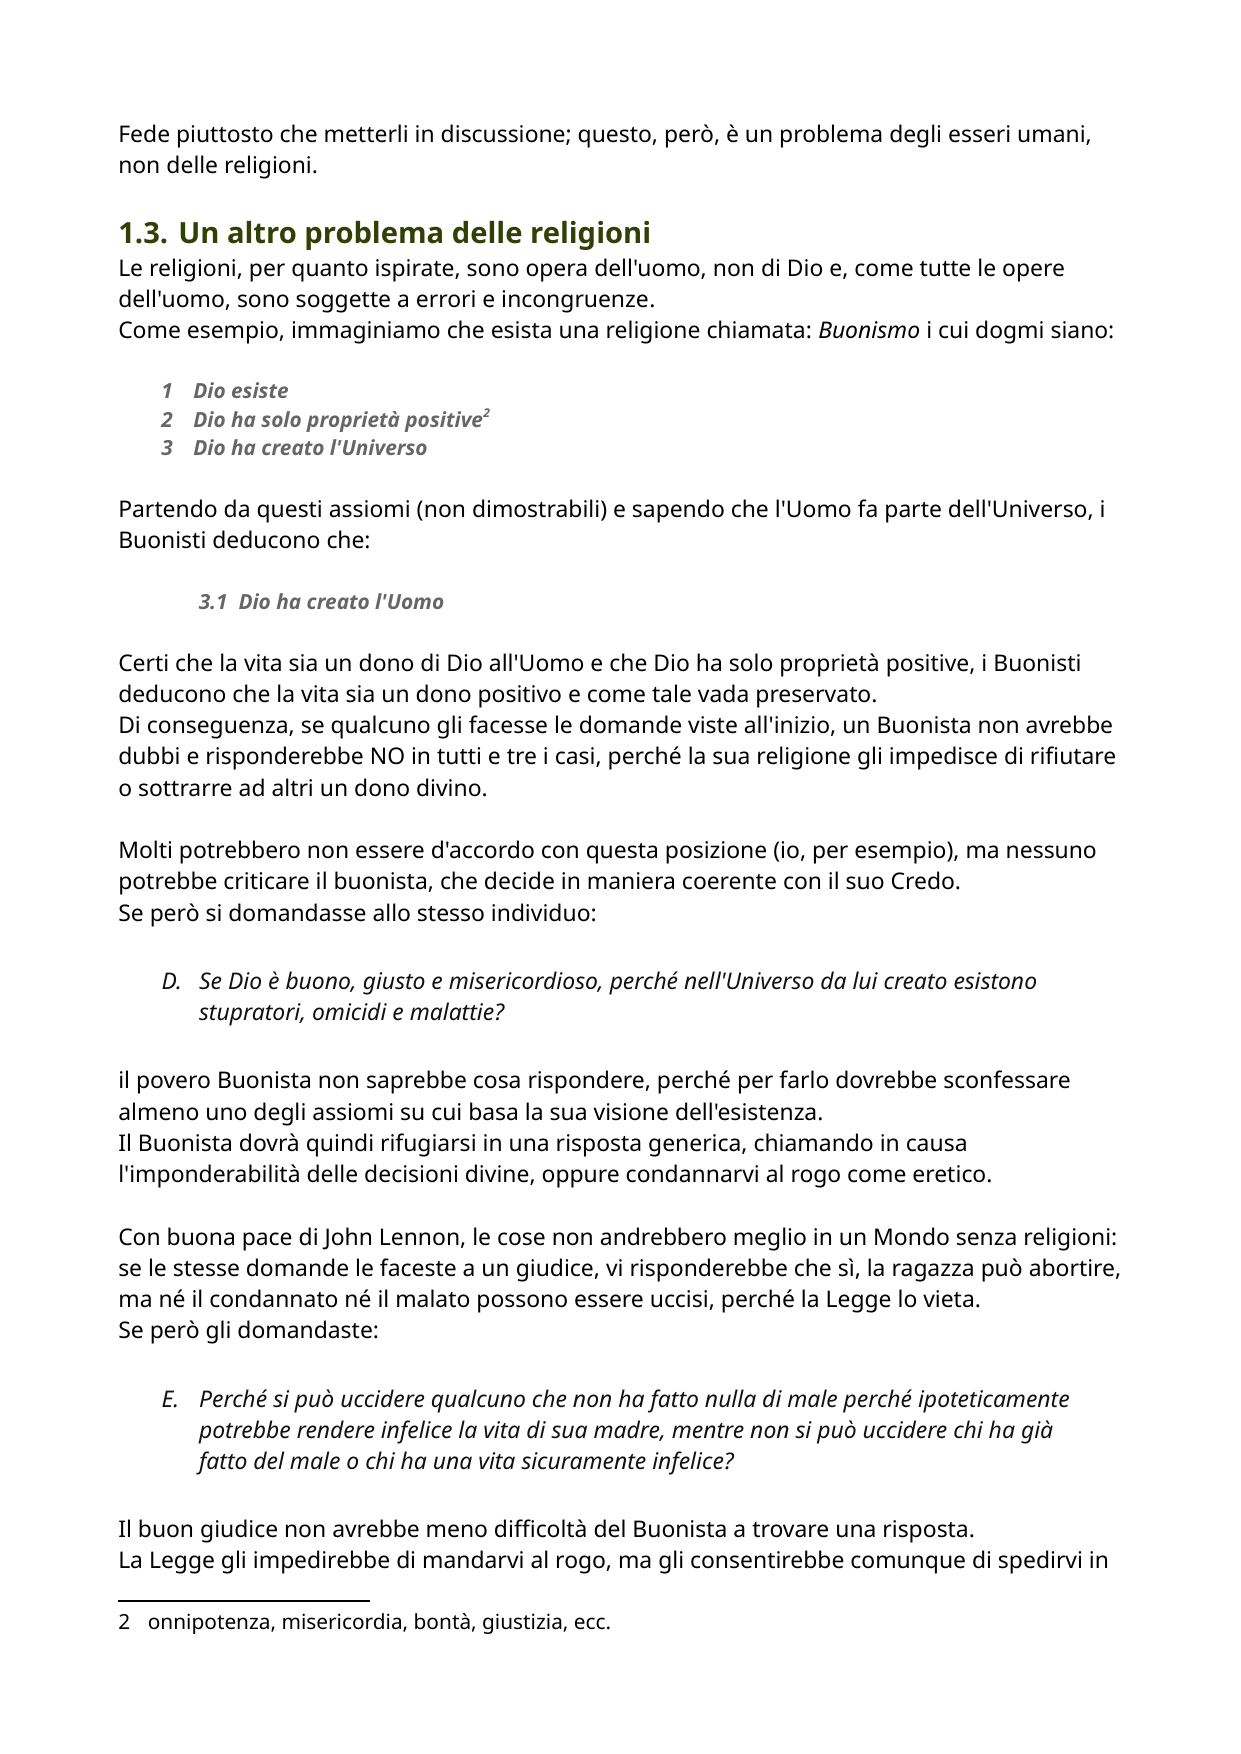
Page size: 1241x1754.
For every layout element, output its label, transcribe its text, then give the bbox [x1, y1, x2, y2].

text Con buona pace di John Lennon, le cose non andrebbero meglio in un Mondo senza religioni: se le stesse domande le faceste a un giudice, vi risponderebbe che sì, la ragazza può abortire, ma né il condannato né il malato possono essere uccisi, perché la Legge lo vieta. [118, 1221, 1122, 1314]
text Molti potrebbero non essere d'accordo con questa posizione (io, per esempio), ma nessuno potrebbe criticare il buonista, che decide in maniera coerente con il suo Credo. [118, 834, 1122, 897]
subtitle Un altro problema delle religioni [118, 212, 1122, 252]
text Se però si domandasse allo stesso individuo: [118, 897, 1122, 928]
list Dio ha solo proprietà positive [156, 405, 1122, 433]
list onnipotenza, misericordia, bontà, giustizia, ecc. [118, 1607, 1122, 1636]
text il povero Buonista non saprebbe cosa rispondere, perché per farlo dovrebbe sconfessare almeno uno degli assiomi su cui basa la sua visione dell'esistenza. [118, 1064, 1122, 1127]
list Dio ha creato l'Universo [156, 433, 1122, 462]
text Di conseguenza, se qualcuno gli facesse le domande viste all'inizio, un Buonista non avrebbe dubbi e risponderebbe NO in tutti e tre i casi, perché la sua religione gli impedisce di rifiutare o sottrarre ad altri un dono divino. [118, 709, 1122, 803]
text Le religioni, per quanto ispirate, sono opera dell'uomo, non di Dio e, come tutte le opere dell'uomo, sono soggette a errori e incongruenze. [118, 252, 1122, 314]
list Dio esiste [156, 377, 1122, 405]
text Il Buonista dovrà quindi rifugiarsi in una risposta generica, chiamando in causa l'imponderabilità delle decisioni divine, oppure condannarvi al rogo come eretico. [118, 1127, 1122, 1189]
text Certi che la vita sia un dono di Dio all'Uomo e che Dio ha solo proprietà positive, i Buonisti deducono che la vita sia un dono positivo e come tale vada preservato. [118, 647, 1122, 709]
text Fede piuttosto che metterli in discussione; questo, però, è un problema degli esseri umani, non delle religioni. [118, 118, 1122, 181]
table_header Se Dio è buono, giusto e misericordioso, perché nell'Universo da lui creato esistono stupratori, omicidi e malattie? [118, 959, 1104, 1033]
text Il buon giudice non avrebbe meno difficoltà del Buonista a trovare una risposta. [118, 1513, 1122, 1544]
list Dio ha creato l'Uomo [193, 587, 1122, 615]
text Come esempio, immaginiamo che esista una religione chiamata: Buonismo i cui dogmi siano: [118, 314, 1122, 345]
text La Legge gli impedirebbe di mandarvi al rogo, ma gli consentirebbe comunque di spedirvi in prigione, dove trovereste ad attendervi il soggetto della domanda B. [118, 1544, 1122, 1576]
text Se però gli domandaste: [118, 1314, 1122, 1346]
table_header Perché si può uccidere qualcuno che non ha fatto nulla di male perché ipoteticamente potrebbe rendere infelice la vita di sua madre, mentre non si può uccidere chi ha già fatto del male o chi ha una vita sicuramente infelice? [118, 1377, 1102, 1482]
text Partendo da questi assiomi (non dimostrabili) e sapendo che l'Uomo fa parte dell'Universo, i Buonisti deducono che: [118, 493, 1122, 556]
